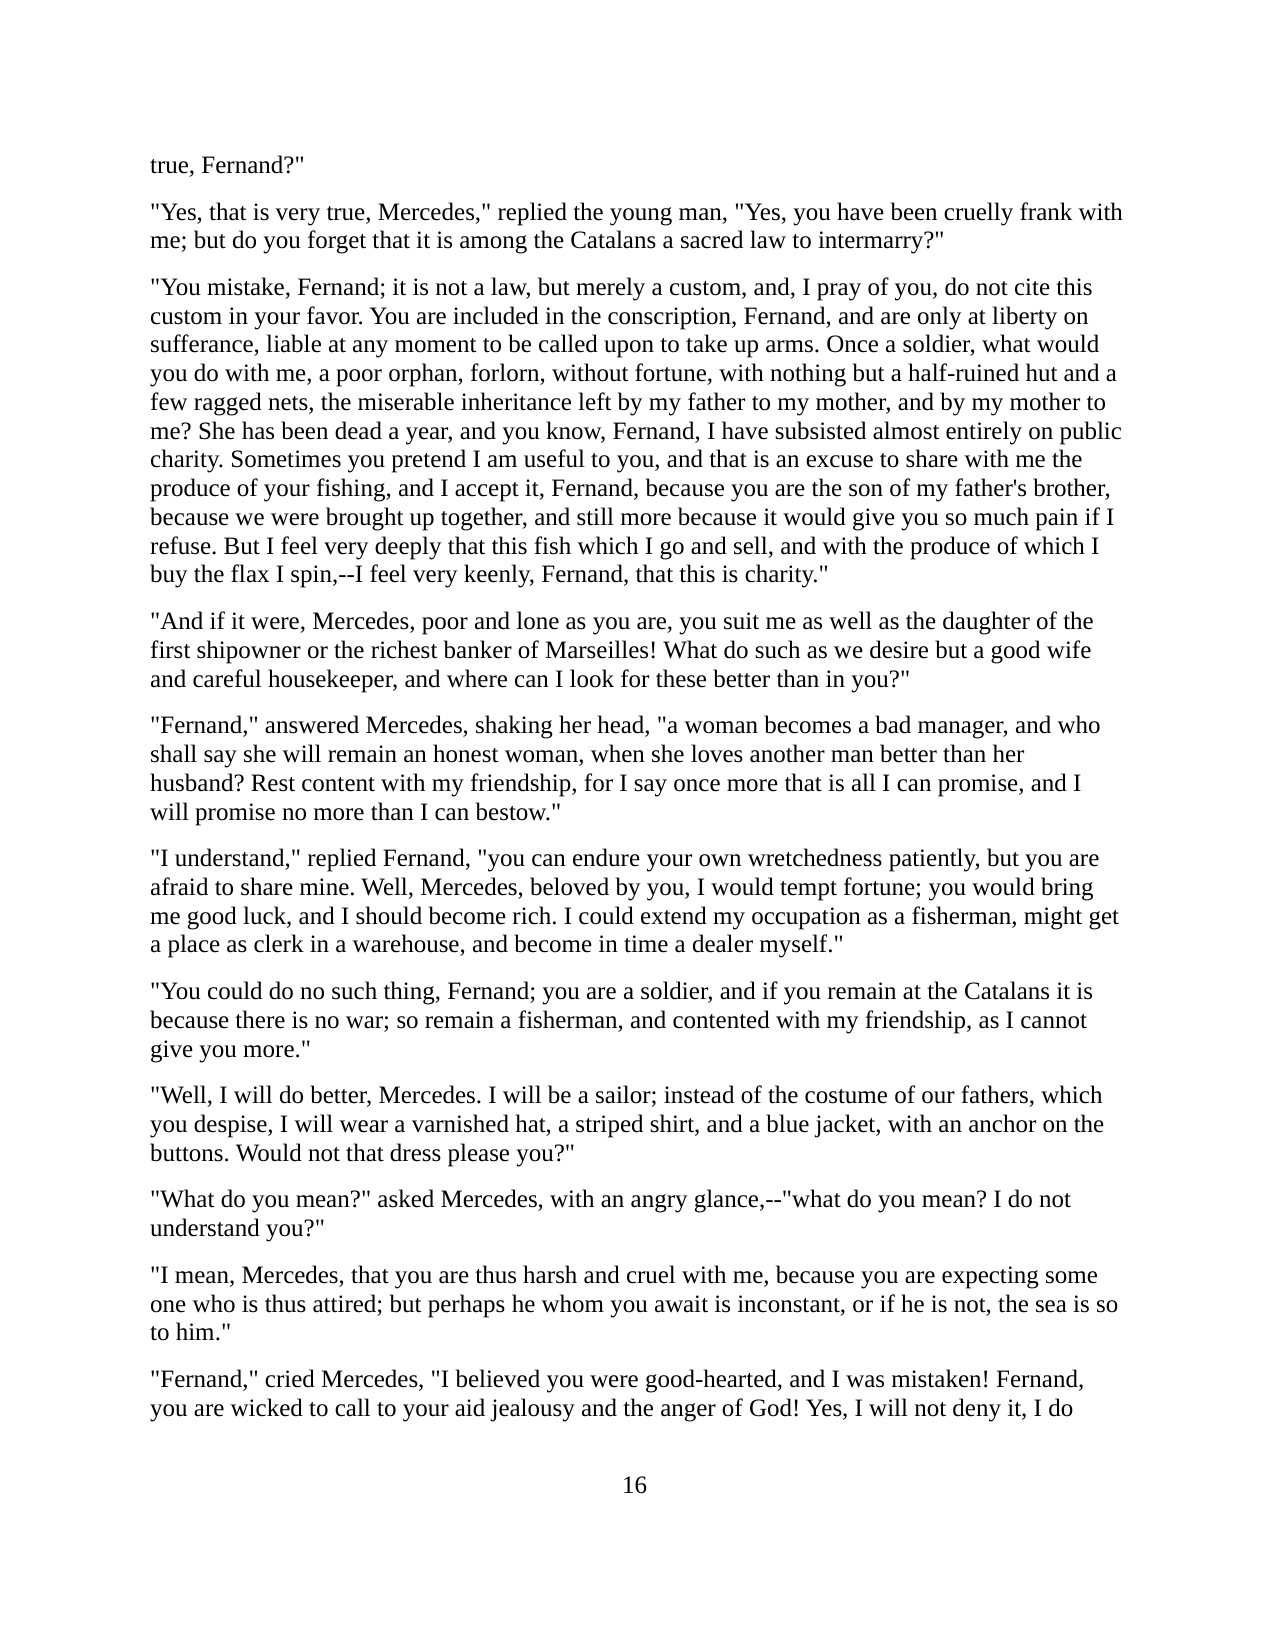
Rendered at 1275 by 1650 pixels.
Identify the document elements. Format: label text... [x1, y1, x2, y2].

text "I understand," replied Fernand, "you can endure your own wretchedness patiently, but you are afraid to share mine. Well, Mercedes, beloved by you, I would tempt fortune; you would bring me good luck, and I should become rich. I could extend my occupation as a fisherman, might get a place as clerk in a warehouse, and become in time a dealer myself." [150, 843, 1125, 958]
text "You could do no such thing, Fernand; you are a soldier, and if you remain at the Catalans it is because there is no war; so remain a fisherman, and contented with my friendship, as I cannot give you more." [150, 976, 1125, 1062]
text true, Fernand?" [150, 150, 1125, 179]
text "Fernand," cried Mercedes, "I believed you were good-hearted, and I was mistaken! Fernand, you are wicked to call to your aid jealousy and the anger of God! Yes, I will not deny it, I do [150, 1364, 1125, 1422]
text "You mistake, Fernand; it is not a law, but merely a custom, and, I pray of you, do not cite this custom in your favor. You are included in the conscription, Fernand, and are only at liberty on sufferance, liable at any moment to be called upon to take up arms. Once a soldier, what would you do with me, a poor orphan, forlorn, without fortune, with nothing but a half-ruined hut and a few ragged nets, the miserable inheritance left by my father to my mother, and by my mother to me? She has been dead a year, and you know, Fernand, I have subsisted almost entirely on public charity. Sometimes you pretend I am useful to you, and that is an excuse to share with me the produce of your fishing, and I accept it, Fernand, because you are the son of my father's brother, because we were brought up together, and still more because it would give you so much pain if I refuse. But I feel very deeply that this fish which I go and sell, and with the produce of which I buy the flax I spin,--I feel very keenly, Fernand, that this is charity." [150, 272, 1125, 588]
text "What do you mean?" asked Mercedes, with an angry glance,--"what do you mean? I do not understand you?" [150, 1184, 1125, 1242]
text "I mean, Mercedes, that you are thus harsh and cruel with me, because you are expecting some one who is thus attired; but perhaps he whom you await is inconstant, or if he is not, the sea is so to him." [150, 1260, 1125, 1346]
text "Yes, that is very true, Mercedes," replied the young man, "Yes, you have been cruelly frank with me; but do you forget that it is among the Catalans a sacred law to intermarry?" [150, 197, 1125, 254]
text "Well, I will do better, Mercedes. I will be a sailor; instead of the costume of our fathers, which you despise, I will wear a varnished hat, a striped shirt, and a blue jacket, with an anchor on the buttons. Would not that dress please you?" [150, 1080, 1125, 1167]
text "And if it were, Mercedes, poor and lone as you are, you suit me as well as the daughter of the first shipowner or the richest banker of Marseilles! What do such as we desire but a good wife and careful housekeeper, and where can I look for these better than in you?" [150, 606, 1125, 692]
text "Fernand," answered Mercedes, shaking her head, "a woman becomes a bad manager, and who shall say she will remain an honest woman, when she loves another man better than her husband? Rest content with my friendship, for I say once more that is all I can promise, and I will promise no more than I can bestow." [150, 710, 1125, 825]
